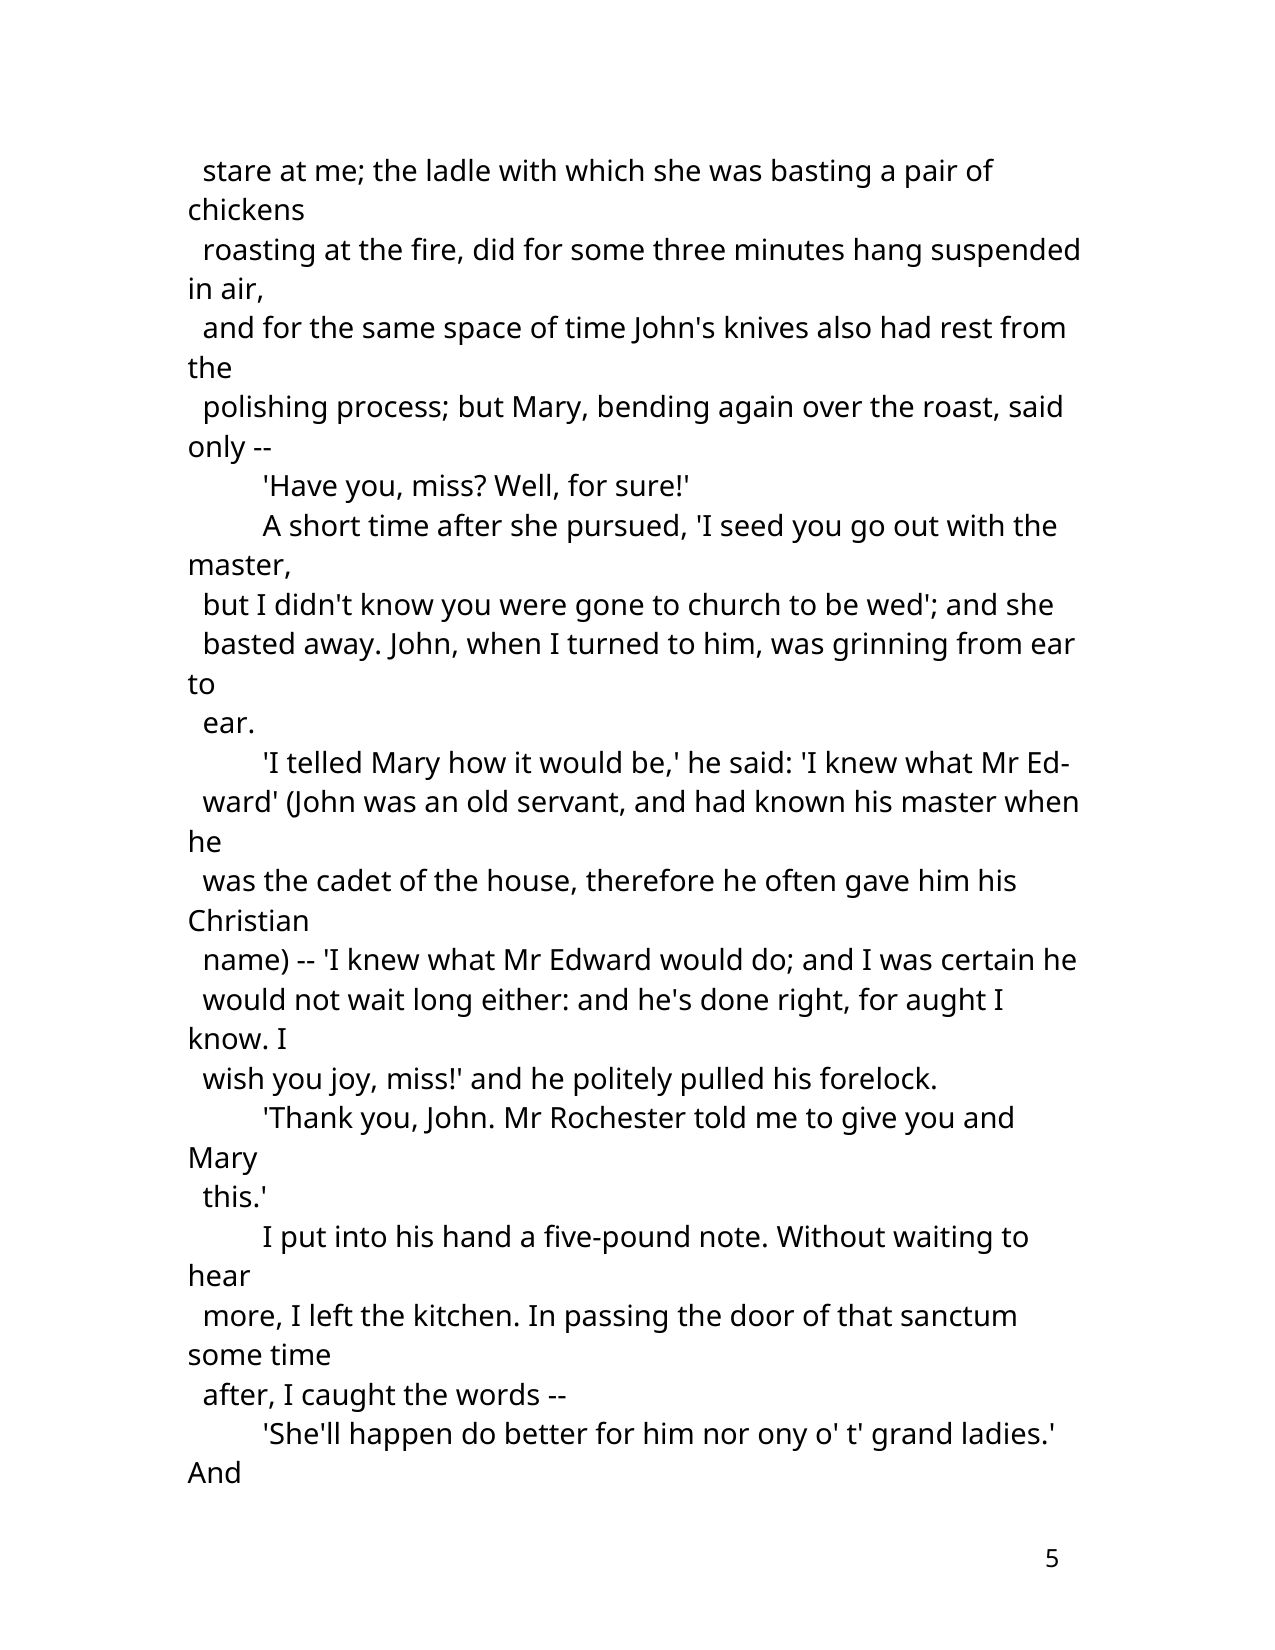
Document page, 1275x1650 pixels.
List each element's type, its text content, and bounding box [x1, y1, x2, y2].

text and for the same space of time John's knives also had rest from the [187, 308, 1087, 387]
text name) -- 'I knew what Mr Edward would do; and I was certain he [187, 939, 1087, 979]
text this.' [187, 1176, 1087, 1216]
text would not wait long either: and he's done right, for aught I know. I [187, 979, 1087, 1058]
text ward' (John was an old servant, and had known his master when he [187, 782, 1087, 861]
text polishing process; but Mary, bending again over the roast, said only -- [187, 387, 1087, 466]
text basted away. John, when I turned to him, was grinning from ear to [187, 624, 1087, 703]
text 'Thank you, John. Mr Rochester told me to give you and Mary [187, 1097, 1087, 1176]
text but I didn't know you were gone to church to be wed'; and she [187, 584, 1087, 624]
text after, I caught the words -- [187, 1374, 1087, 1413]
text more, I left the kitchen. In passing the door of that sanctum some time [187, 1295, 1087, 1374]
text wish you joy, miss!' and he politely pulled his forelock. [187, 1058, 1087, 1097]
text was the cadet of the house, therefore he often gave him his Christian [187, 861, 1087, 939]
text 'Have you, miss? Well, for sure!' [187, 466, 1087, 505]
text roasting at the fire, did for some three minutes hang suspended in air, [187, 229, 1087, 308]
text A short time after she pursued, 'I seed you go out with the master, [187, 505, 1087, 584]
text ear. [187, 703, 1087, 742]
text 'I telled Mary how it would be,' he said: 'I knew what Mr Ed- [187, 742, 1087, 782]
text 'She'll happen do better for him nor ony o' t' grand ladies.' And [187, 1413, 1087, 1492]
text stare at me; the ladle with which she was basting a pair of chickens [187, 150, 1087, 229]
text I put into his hand a five-pound note. Without waiting to hear [187, 1216, 1087, 1295]
